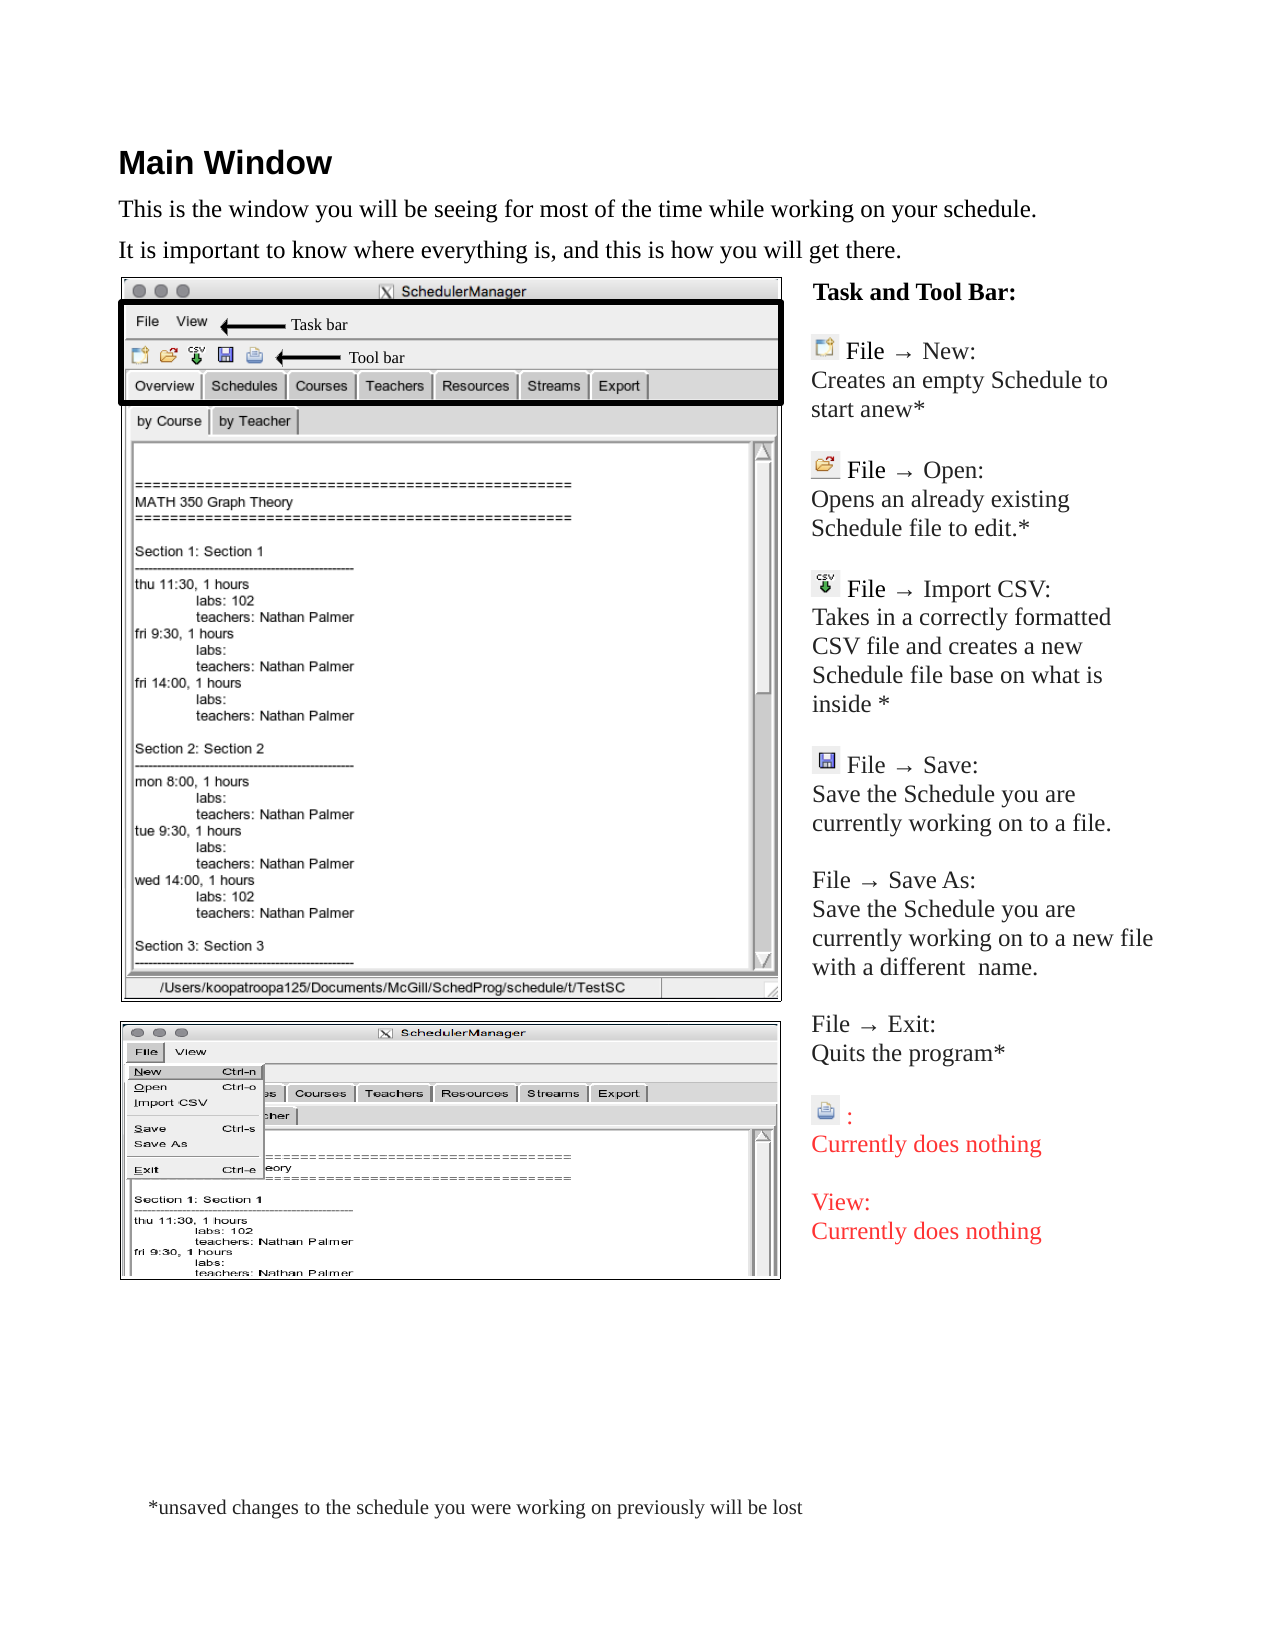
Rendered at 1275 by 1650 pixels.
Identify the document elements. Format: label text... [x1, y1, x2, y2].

text File → New: [784, 334, 1157, 365]
text : [781, 1096, 1157, 1129]
text *unsaved changes to the schedule you were working on previously will be lost [148, 1494, 1157, 1519]
picture [122, 1024, 778, 1276]
text Save the Schedule you are currently working on to a file. [782, 779, 1157, 837]
text [122, 278, 781, 299]
text File → Open: [782, 451, 1157, 484]
text File → Save As: [782, 866, 1157, 894]
text [122, 406, 781, 1001]
text [121, 1022, 780, 1279]
picture [810, 451, 841, 479]
subtitle Main Window [118, 143, 1157, 182]
text File → Save: [782, 746, 1157, 779]
text Opens an already existing Schedule file to edit.* [782, 484, 1157, 542]
picture [810, 570, 841, 597]
picture [124, 279, 778, 299]
picture [811, 746, 841, 774]
text Task and Tool Bar: [782, 277, 1157, 306]
text Currently does nothing [781, 1129, 1157, 1158]
text Quits the program* [781, 1038, 1157, 1067]
picture [124, 406, 778, 999]
text View: [781, 1187, 1157, 1216]
text Creates an empty Schedule to start anew* [782, 365, 1157, 423]
picture [124, 305, 778, 400]
text File → Import CSV: [782, 571, 1157, 602]
text File → Exit: [149, 1009, 1157, 1038]
text Save the Schedule you are currently working on to a new file with a different name. [782, 894, 1157, 981]
text It is important to know where everything is, and this is how you will get there. [118, 236, 1157, 264]
picture [811, 1095, 840, 1125]
text Currently does nothing [781, 1216, 1157, 1244]
text This is the window you will be seeing for most of the time while working on your schedule. [118, 194, 1157, 223]
picture [810, 334, 840, 360]
text Takes in a correctly formatted CSV file and creates a new Schedule file base on what is inside * [782, 602, 1157, 717]
